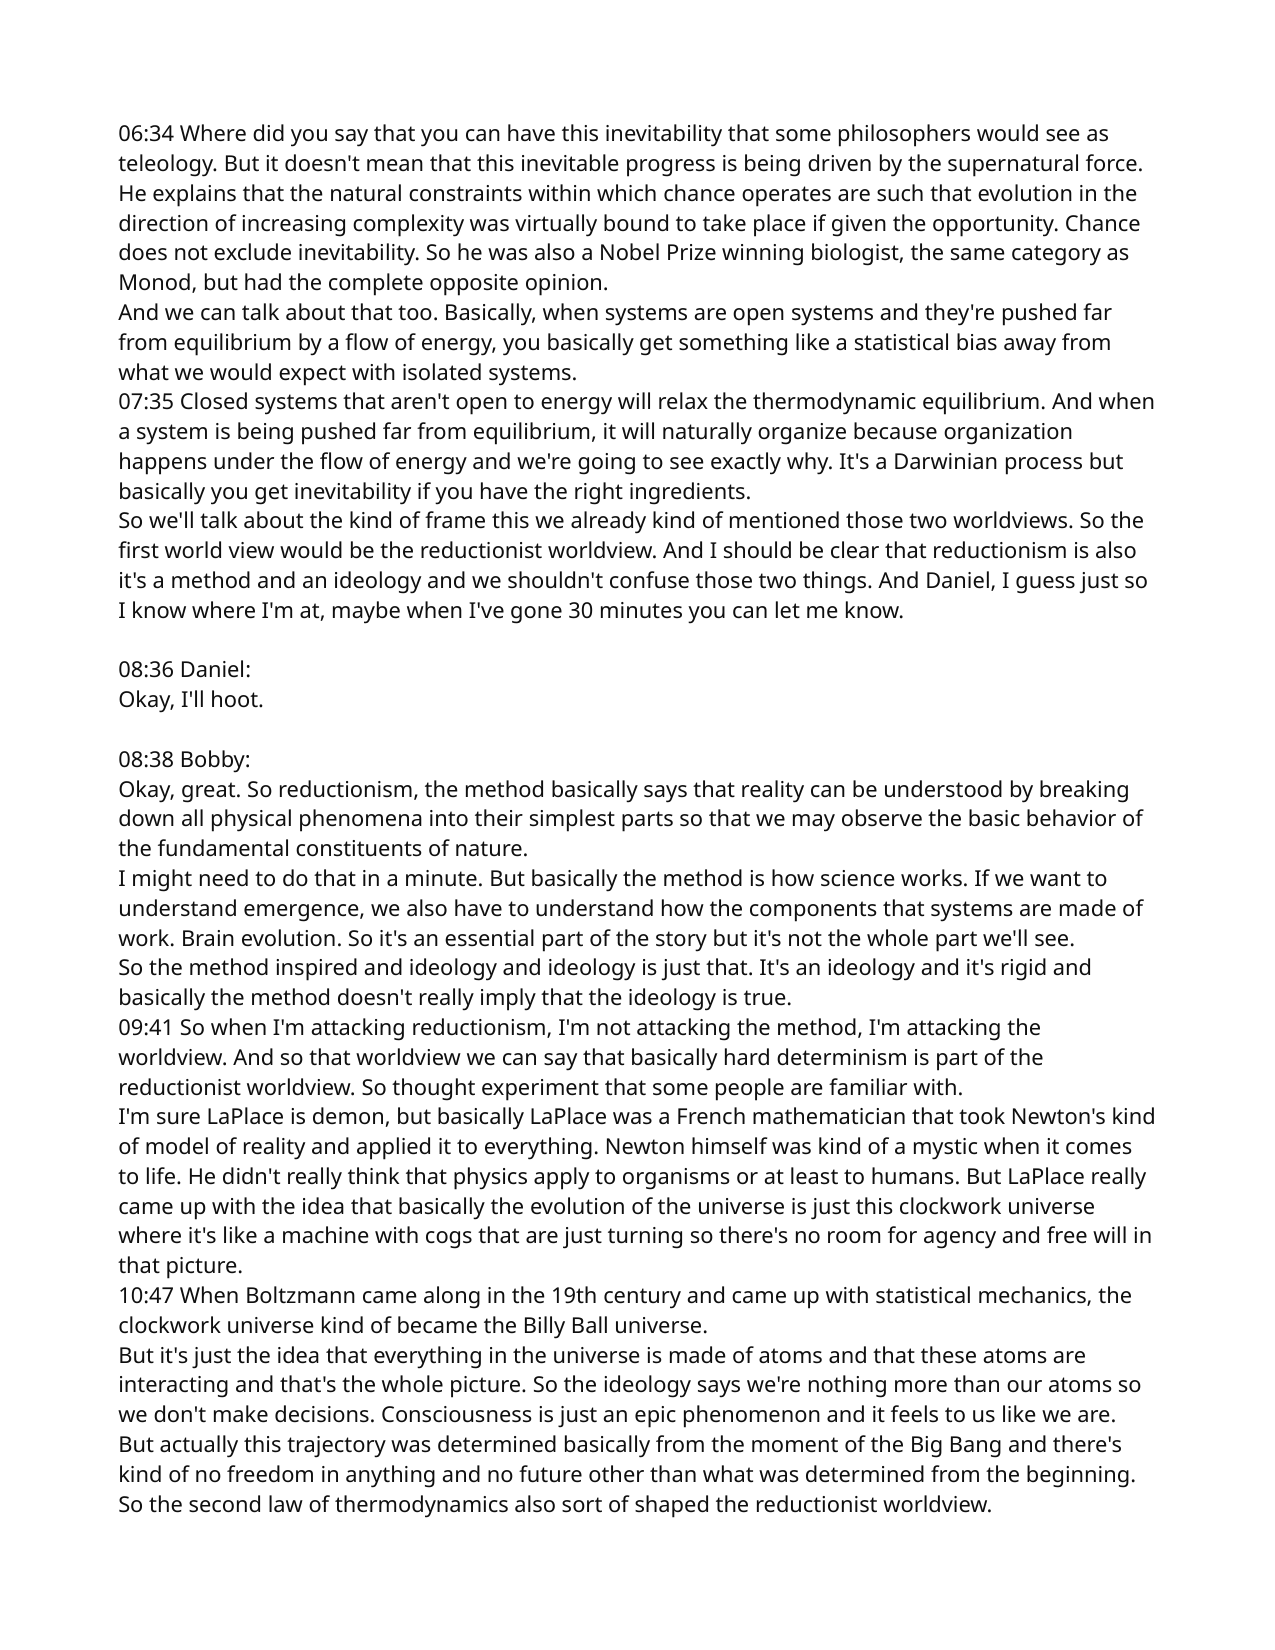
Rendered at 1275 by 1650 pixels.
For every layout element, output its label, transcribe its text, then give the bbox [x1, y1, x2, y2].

text 10:47 When Boltzmann came along in the 19th century and came up with statistical mechanics, the clockwork universe kind of became the Billy Ball universe. [118, 1280, 1157, 1339]
text So we'll talk about the kind of frame this we already kind of mentioned those two worldviews. So the first world view would be the reductionist worldview. And I should be clear that reductionism is also it's a method and an ideology and we shouldn't confuse those two things. And Daniel, I guess just so I know where I'm at, maybe when I've gone 30 minutes you can let me know. [118, 505, 1157, 624]
text 08:36 Daniel: [118, 654, 1157, 684]
text Okay, I'll hoot. [118, 684, 1157, 714]
text I'm sure LaPlace is demon, but basically LaPlace was a French mathematician that took Newton's kind of model of reality and applied it to everything. Newton himself was kind of a mystic when it comes to life. He didn't really think that physics apply to organisms or at least to humans. But LaPlace really came up with the idea that basically the evolution of the universe is just this clockwork universe where it's like a machine with cogs that are just turning so there's no room for agency and free will in that picture. [118, 1101, 1157, 1280]
text Okay, great. So reductionism, the method basically says that reality can be understood by breaking down all physical phenomena into their simplest parts so that we may observe the basic behavior of the fundamental constituents of nature. [118, 773, 1157, 863]
text I might need to do that in a minute. But basically the method is how science works. If we want to understand emergence, we also have to understand how the components that systems are made of work. Brain evolution. So it's an essential part of the story but it's not the whole part we'll see. [118, 863, 1157, 952]
text And we can talk about that too. Basically, when systems are open systems and they're pushed far from equilibrium by a flow of energy, you basically get something like a statistical bias away from what we would expect with isolated systems. [118, 297, 1157, 386]
text So the method inspired and ideology and ideology is just that. It's an ideology and it's rigid and basically the method doesn't really imply that the ideology is true. [118, 952, 1157, 1012]
text 07:35 Closed systems that aren't open to energy will relax the thermodynamic equilibrium. And when a system is being pushed far from equilibrium, it will naturally organize because organization happens under the flow of energy and we're going to see exactly why. It's a Darwinian process but basically you get inevitability if you have the right ingredients. [118, 386, 1157, 505]
text 08:38 Bobby: [118, 744, 1157, 773]
text 09:41 So when I'm attacking reductionism, I'm not attacking the method, I'm attacking the worldview. And so that worldview we can say that basically hard determinism is part of the reductionist worldview. So thought experiment that some people are familiar with. [118, 1012, 1157, 1101]
text But it's just the idea that everything in the universe is made of atoms and that these atoms are interacting and that's the whole picture. So the ideology says we're nothing more than our atoms so we don't make decisions. Consciousness is just an epic phenomenon and it feels to us like we are. But actually this trajectory was determined basically from the moment of the Big Bang and there's kind of no freedom in anything and no future other than what was determined from the beginning. So the second law of thermodynamics also sort of shaped the reductionist worldview. [118, 1339, 1157, 1518]
text 06:34 Where did you say that you can have this inevitability that some philosophers would see as teleology. But it doesn't mean that this inevitable progress is being driven by the supernatural force. He explains that the natural constraints within which chance operates are such that evolution in the direction of increasing complexity was virtually bound to take place if given the opportunity. Chance does not exclude inevitability. So he was also a Nobel Prize winning biologist, the same category as Monod, but had the complete opposite opinion. [118, 118, 1157, 297]
